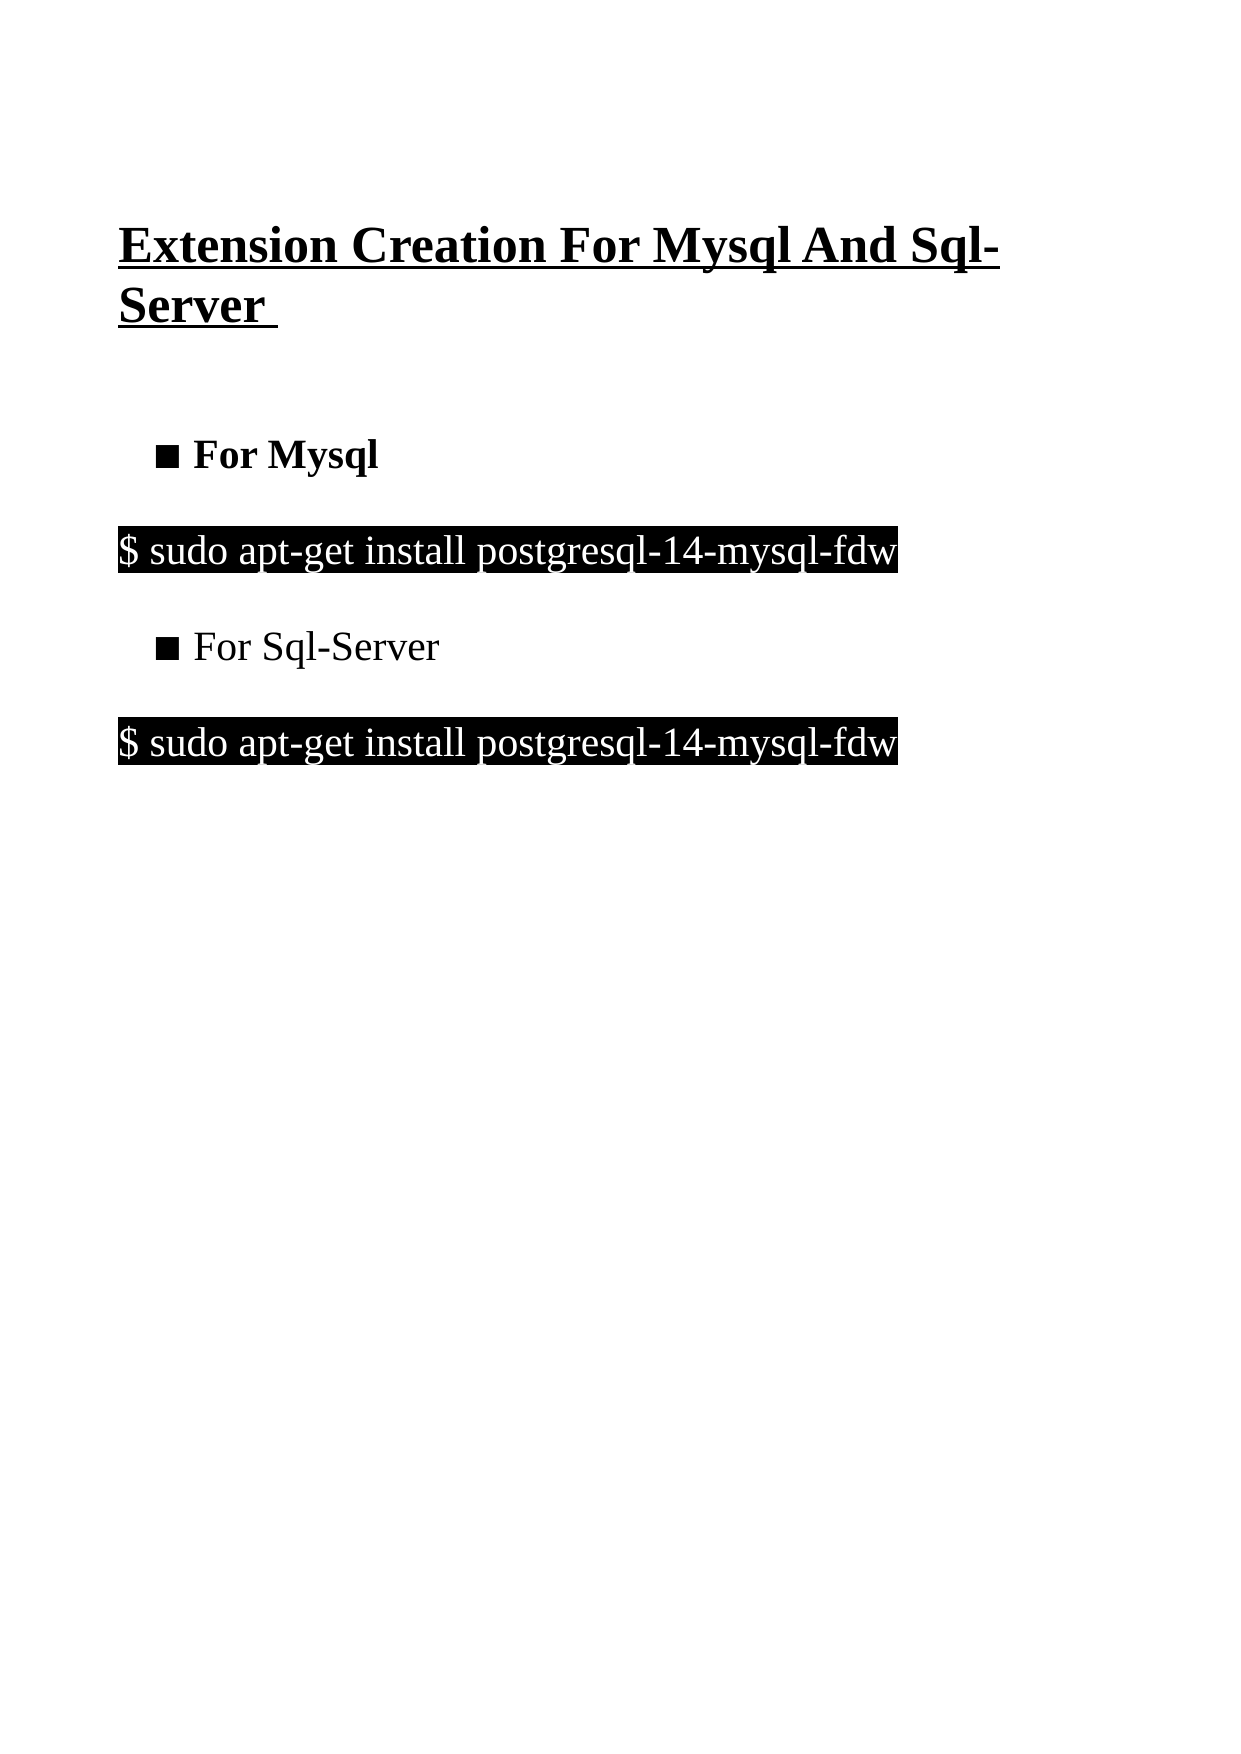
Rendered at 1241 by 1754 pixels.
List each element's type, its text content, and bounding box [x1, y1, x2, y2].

list For Mysql [156, 429, 1122, 478]
text $ sudo apt-get install postgresql-14-mysql-fdw [118, 717, 1122, 765]
text Extension Creation For Mysql And Sql-Server [118, 214, 1122, 334]
text $ sudo apt-get install postgresql-14-mysql-fdw [118, 526, 1122, 573]
list For Sql-Server [156, 621, 1122, 669]
